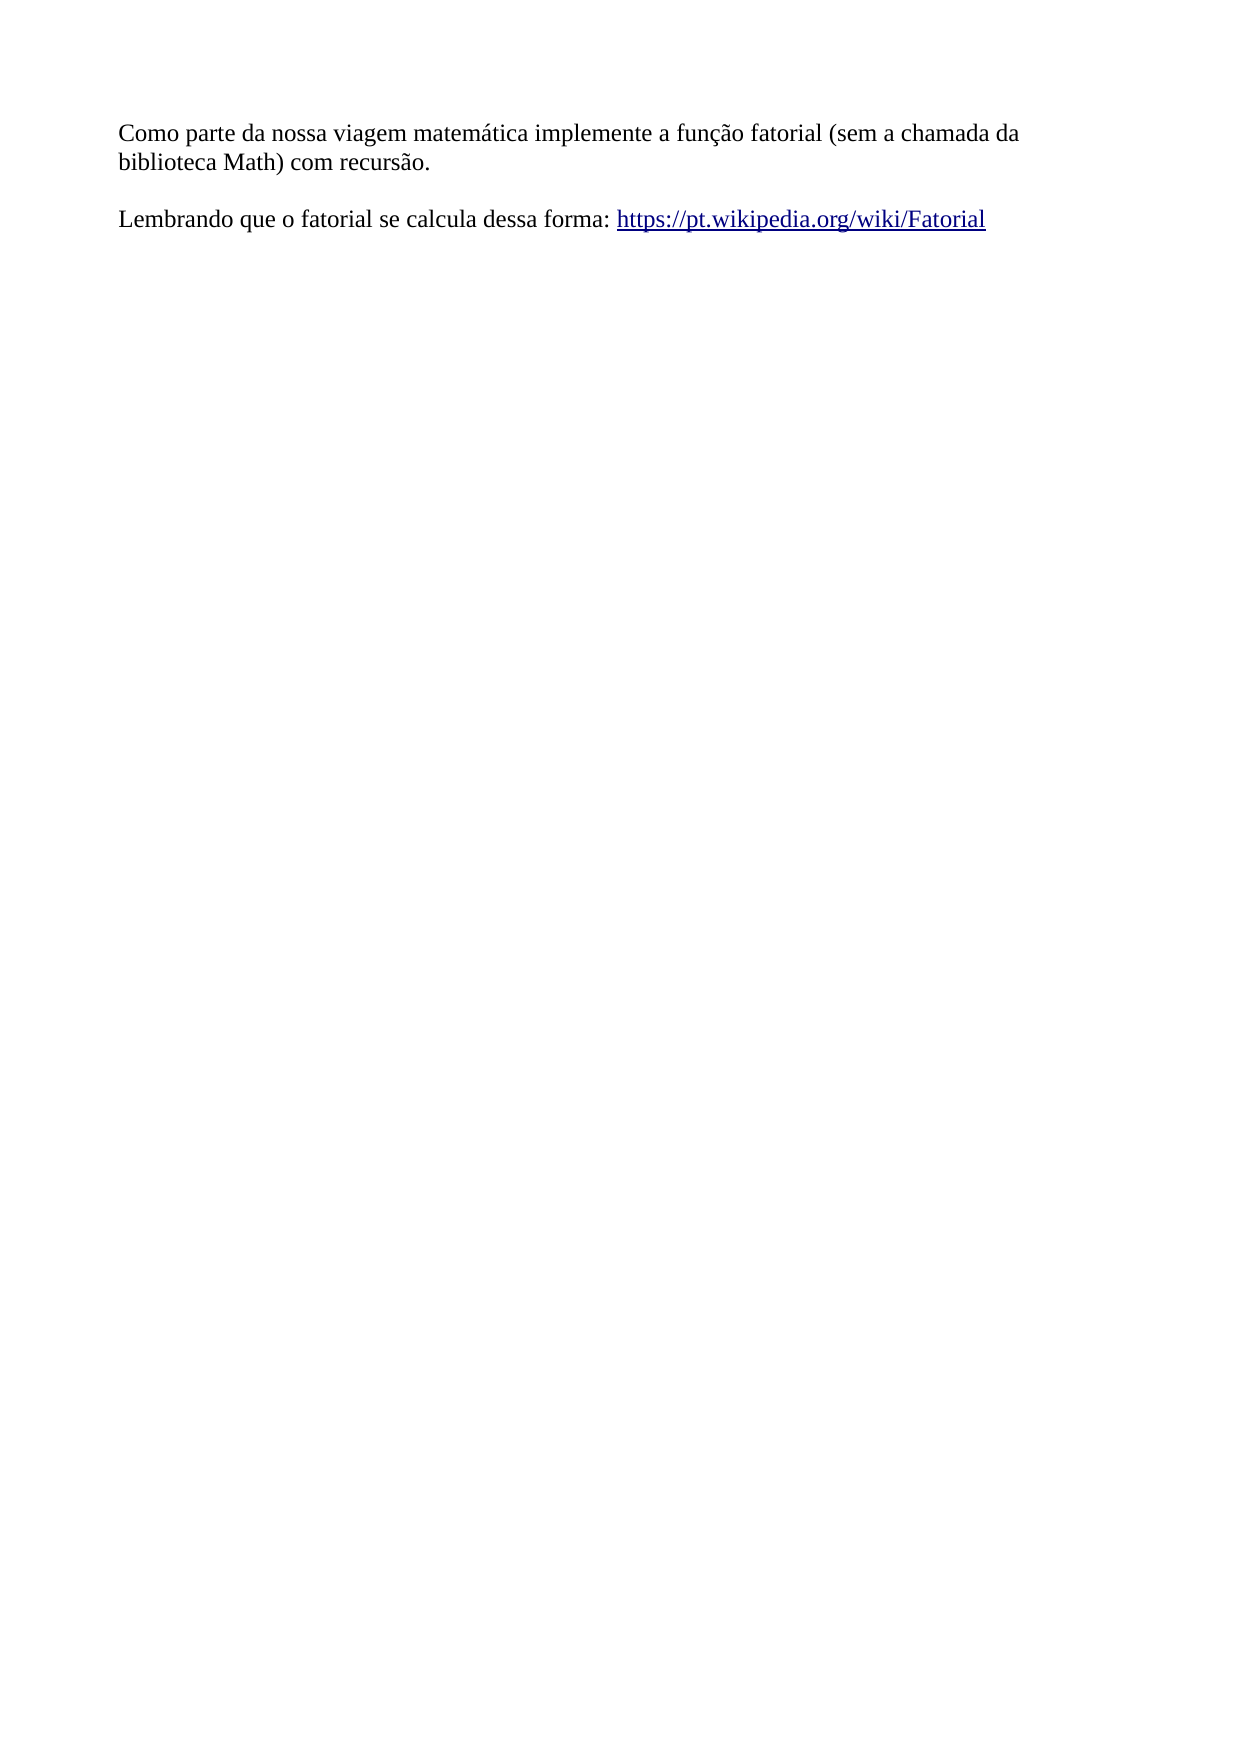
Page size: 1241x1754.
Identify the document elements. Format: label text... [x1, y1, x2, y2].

text Lembrando que o fatorial se calcula dessa forma: https://pt.wikipedia.org/wiki/Fatorial [118, 204, 1122, 233]
text Como parte da nossa viagem matemática implemente a função fatorial (sem a chamada da biblioteca Math) com recursão. [118, 118, 1122, 176]
